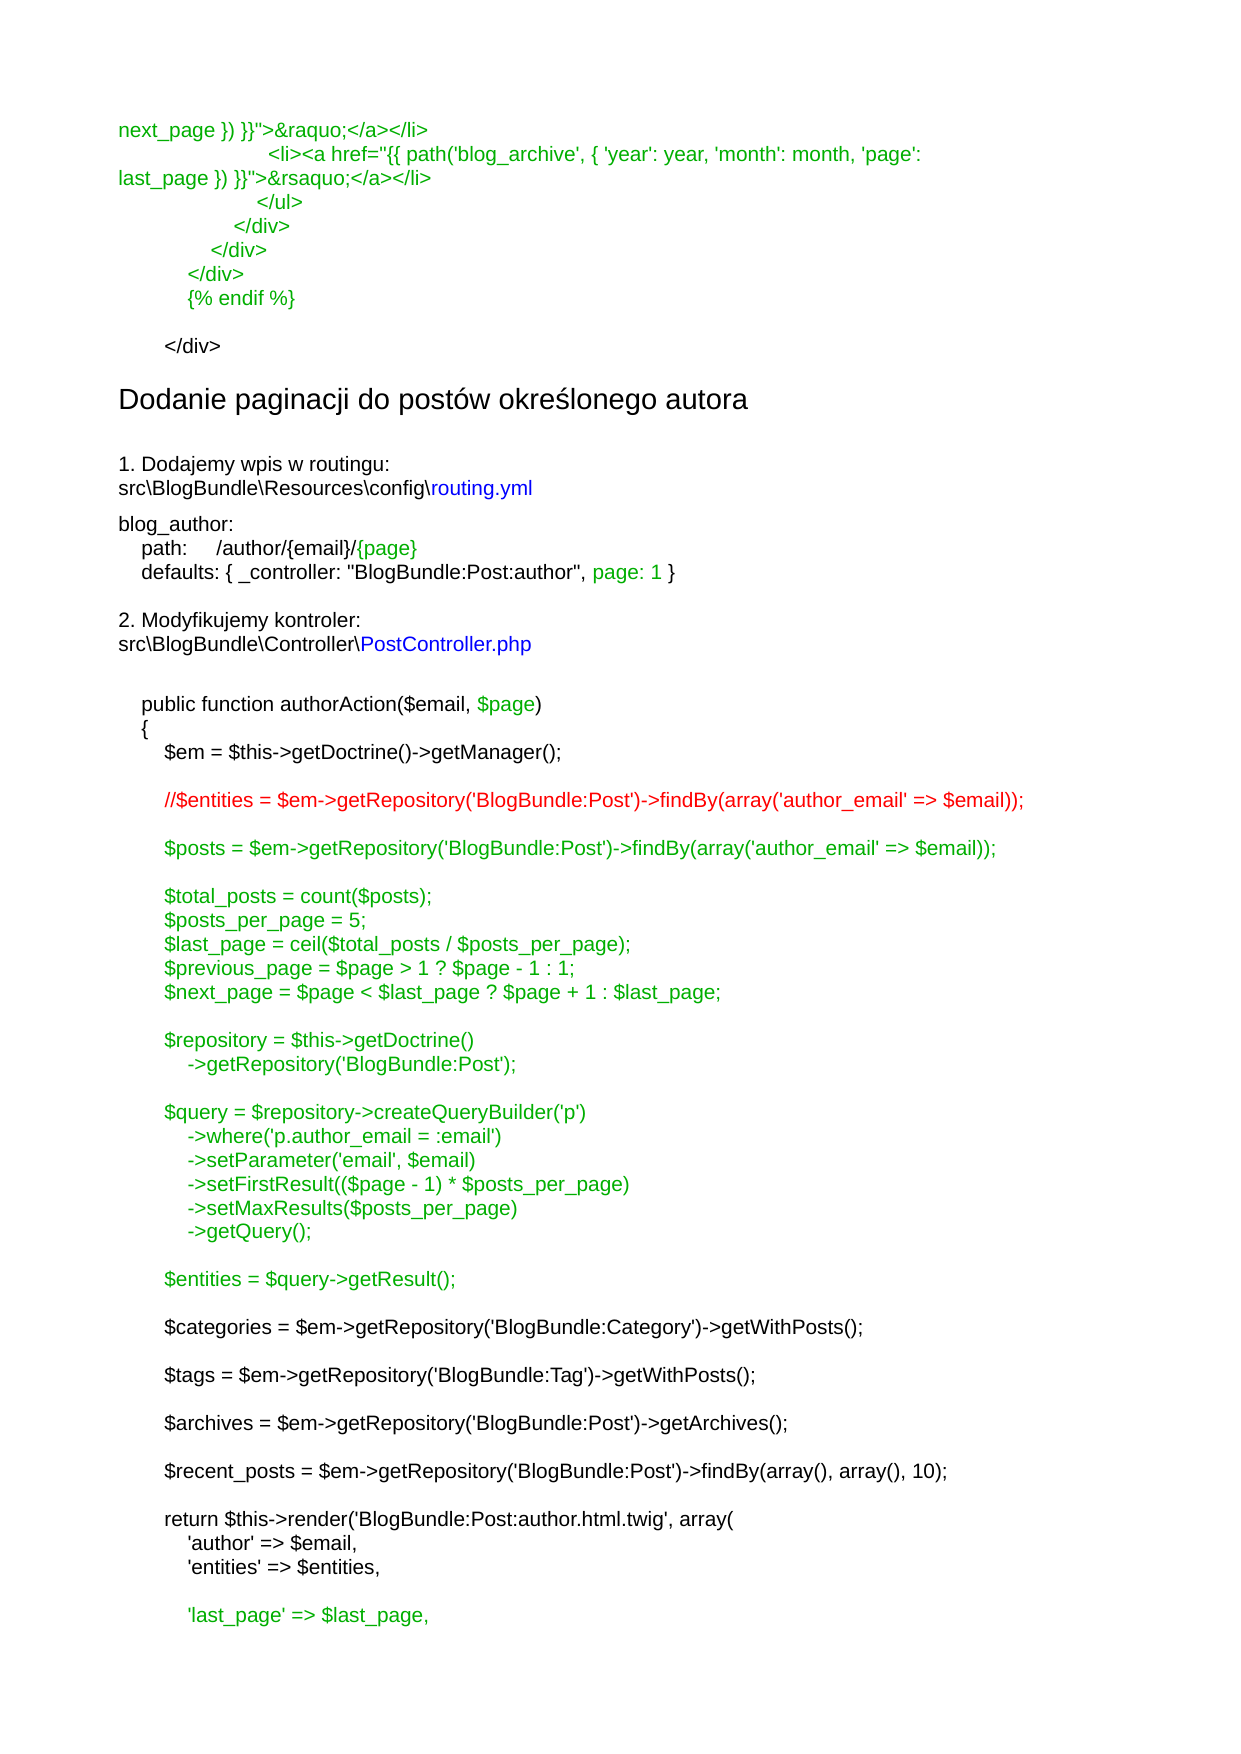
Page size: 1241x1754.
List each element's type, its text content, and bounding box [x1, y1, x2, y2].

text $entities = $query->getResult(); [118, 1267, 1122, 1291]
text defaults: { _controller: "BlogBundle:Post:author", page: 1 } [118, 560, 1122, 584]
text src\BlogBundle\Controller\PostController.php [118, 632, 1122, 656]
text $categories = $em->getRepository('BlogBundle:Category')->getWithPosts(); [118, 1315, 1122, 1339]
text </div> [118, 334, 1122, 358]
text Dodanie paginacji do postów określonego autora [118, 382, 1122, 415]
text 'author' => $email, [118, 1531, 1122, 1555]
text $last_page = ceil($total_posts / $posts_per_page); [118, 932, 1122, 956]
text ->where('p.author_email = :email') [118, 1123, 1122, 1147]
text path: /author/{email}/{page} [118, 536, 1122, 560]
text src\BlogBundle\Resources\config\routing.yml [118, 476, 1122, 499]
text $next_page = $page < $last_page ? $page + 1 : $last_page; [118, 980, 1122, 1004]
text { [118, 716, 1122, 740]
text 'last_page' => $last_page, [118, 1603, 1122, 1627]
text $previous_page = $page > 1 ? $page - 1 : 1; [118, 956, 1122, 980]
text 1. Dodajemy wpis w routingu: [118, 452, 1122, 476]
text ->setMaxResults($posts_per_page) [118, 1195, 1122, 1219]
text //$entities = $em->getRepository('BlogBundle:Post')->findBy(array('author_email' => $email)); [118, 788, 1122, 812]
text </ul> [118, 190, 1122, 214]
text 2. Modyfikujemy kontroler: [118, 608, 1122, 632]
text ->setParameter('email', $email) [118, 1147, 1122, 1171]
text {% endif %} [118, 286, 1122, 310]
text $recent_posts = $em->getRepository('BlogBundle:Post')->findBy(array(), array(), 10); [118, 1459, 1122, 1483]
text <li><a href="{{ path('blog_archive', { 'year': year, 'month': month, 'page': last_page }) }}">&rsaquo;</a></li> [118, 142, 1122, 190]
text ->getRepository('BlogBundle:Post'); [118, 1052, 1122, 1076]
text 'entities' => $entities, [118, 1555, 1122, 1579]
text $archives = $em->getRepository('BlogBundle:Post')->getArchives(); [118, 1411, 1122, 1435]
text $query = $repository->createQueryBuilder('p') [118, 1099, 1122, 1123]
text ->getQuery(); [118, 1219, 1122, 1243]
text $em = $this->getDoctrine()->getManager(); [118, 740, 1122, 764]
text </div> [118, 238, 1122, 262]
text $tags = $em->getRepository('BlogBundle:Tag')->getWithPosts(); [118, 1363, 1122, 1387]
text </div> [118, 262, 1122, 286]
text $total_posts = count($posts); [118, 884, 1122, 908]
text next_page }) }}">&raquo;</a></li> [118, 118, 1122, 142]
text $posts_per_page = 5; [118, 908, 1122, 932]
text public function authorAction($email, $page) [118, 692, 1122, 716]
text $repository = $this->getDoctrine() [118, 1028, 1122, 1052]
text blog_author: [118, 512, 1122, 536]
text ->setFirstResult(($page - 1) * $posts_per_page) [118, 1171, 1122, 1195]
text $posts = $em->getRepository('BlogBundle:Post')->findBy(array('author_email' => $email)); [118, 836, 1122, 860]
text </div> [118, 214, 1122, 238]
text return $this->render('BlogBundle:Post:author.html.twig', array( [118, 1507, 1122, 1531]
